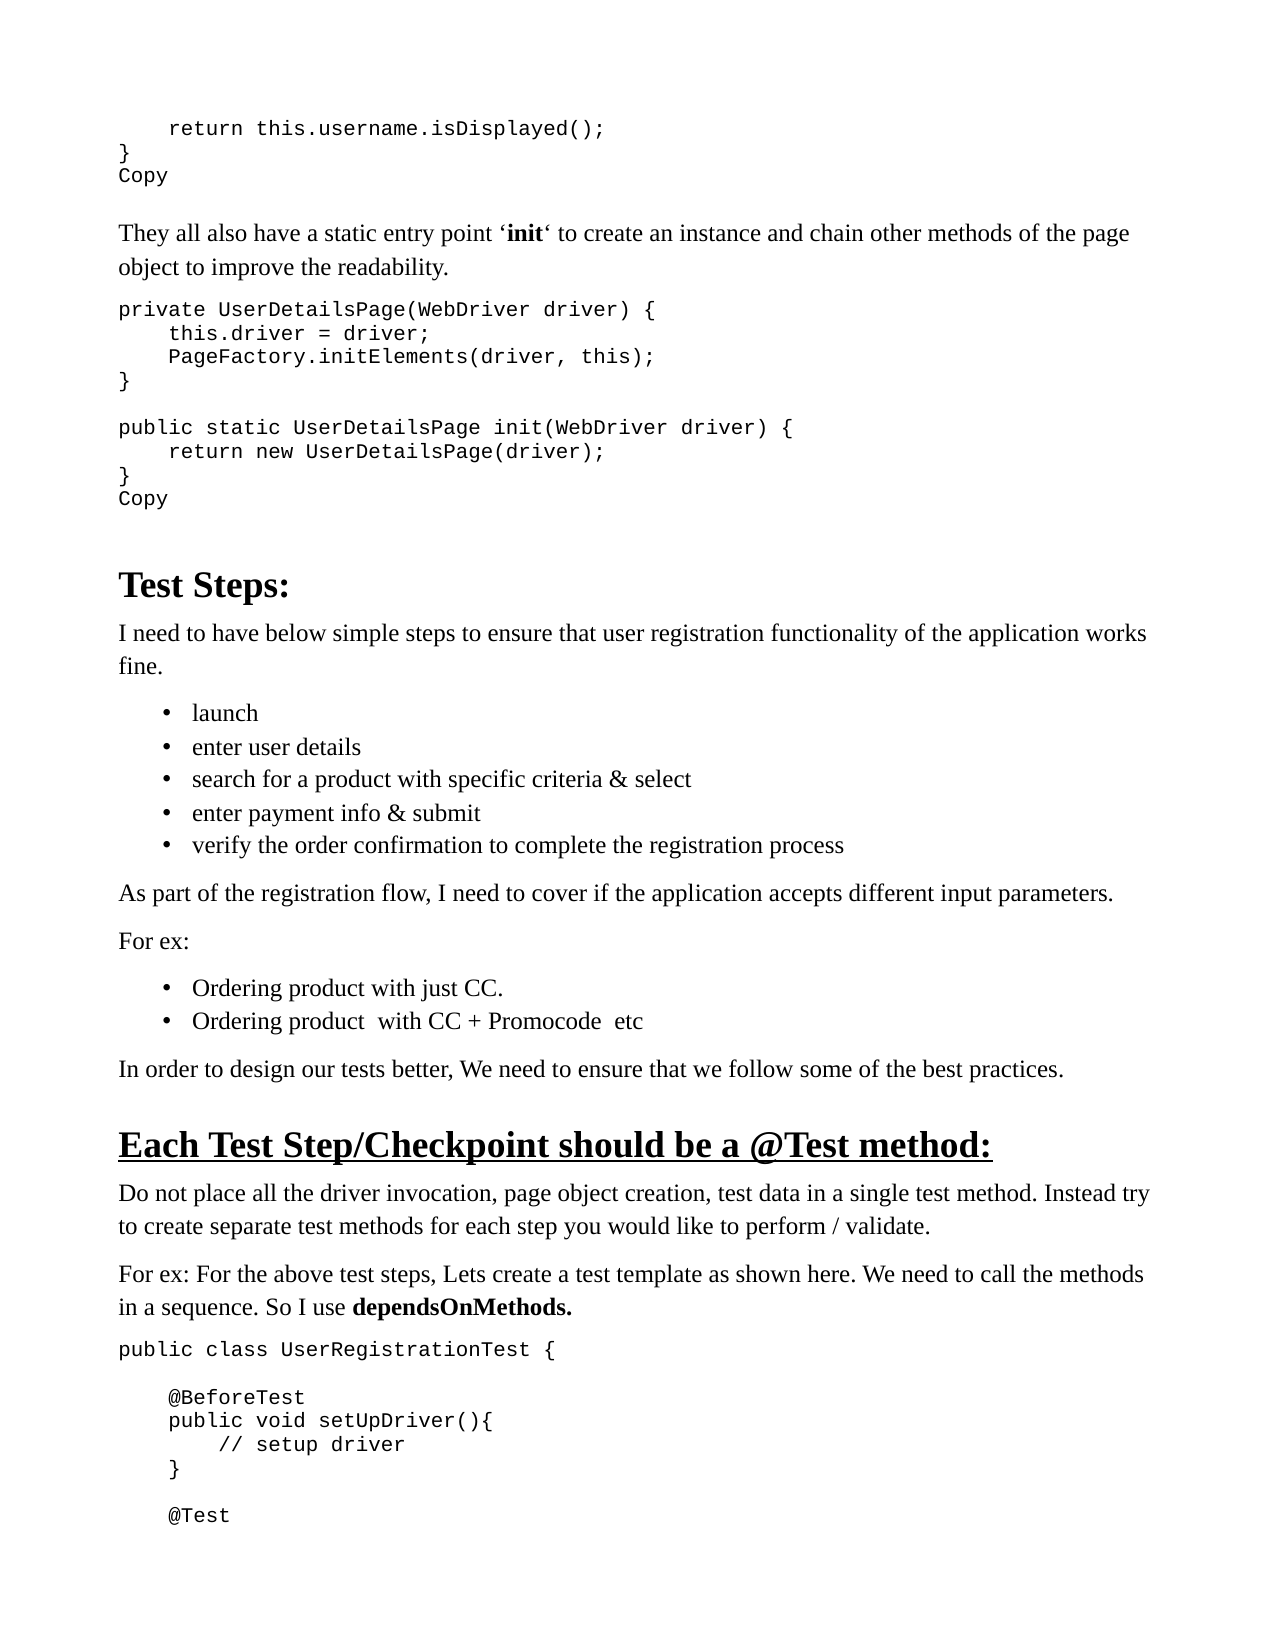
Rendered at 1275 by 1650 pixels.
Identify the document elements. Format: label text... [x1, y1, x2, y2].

text public static UserDetailsPage init(WebDriver driver) { [118, 417, 1157, 441]
subtitle Each Test Step/Checkpoint should be a @Test method: [118, 1122, 1157, 1166]
text Copy [118, 488, 1157, 512]
text public class UserRegistrationTest { [118, 1339, 1157, 1363]
text } [118, 370, 1157, 394]
text this.driver = driver; [118, 323, 1157, 346]
text For ex: [118, 926, 1157, 954]
list search for a product with specific criteria & select [162, 764, 1157, 793]
list Ordering product with CC + Promocode etc [162, 1006, 1157, 1035]
list verify the order confirmation to complete the registration process [162, 831, 1157, 859]
text For ex: For the above test steps, Lets create a test template as shown here. We need to call the methods in a sequence. So I use dependsOnMethods. [118, 1259, 1157, 1321]
list launch [162, 698, 1157, 727]
text } [118, 465, 1157, 488]
text public void setUpDriver(){ [118, 1410, 1157, 1434]
text @Test [118, 1505, 1157, 1528]
list Ordering product with just CC. [162, 973, 1157, 1002]
text PageFactory.initElements(driver, this); [118, 346, 1157, 370]
text return new UserDetailsPage(driver); [118, 441, 1157, 465]
text return this.username.isDisplayed(); [118, 118, 1157, 142]
text } [118, 142, 1157, 165]
list enter user details [162, 732, 1157, 760]
list enter payment info & submit [162, 798, 1157, 826]
text // setup driver [118, 1434, 1157, 1458]
text private UserDetailsPage(WebDriver driver) { [118, 299, 1157, 323]
text They all also have a static entry point ‘init‘ to create an instance and chain other methods of the page object to improve the readability. [118, 218, 1157, 280]
text As part of the registration flow, I need to cover if the application accepts different input parameters. [118, 878, 1157, 907]
text Do not place all the driver invocation, page object creation, test data in a single test method. Instead try to create separate test methods for each step you would like to perform / validate. [118, 1178, 1157, 1240]
text @BeforeTest [118, 1387, 1157, 1410]
text } [118, 1458, 1157, 1481]
subtitle Test Steps: [118, 562, 1157, 605]
text I need to have below simple steps to ensure that user registration functionality of the application works fine. [118, 618, 1157, 680]
text In order to design our tests better, We need to ensure that we follow some of the best practices. [118, 1054, 1157, 1083]
text Copy [118, 165, 1157, 189]
